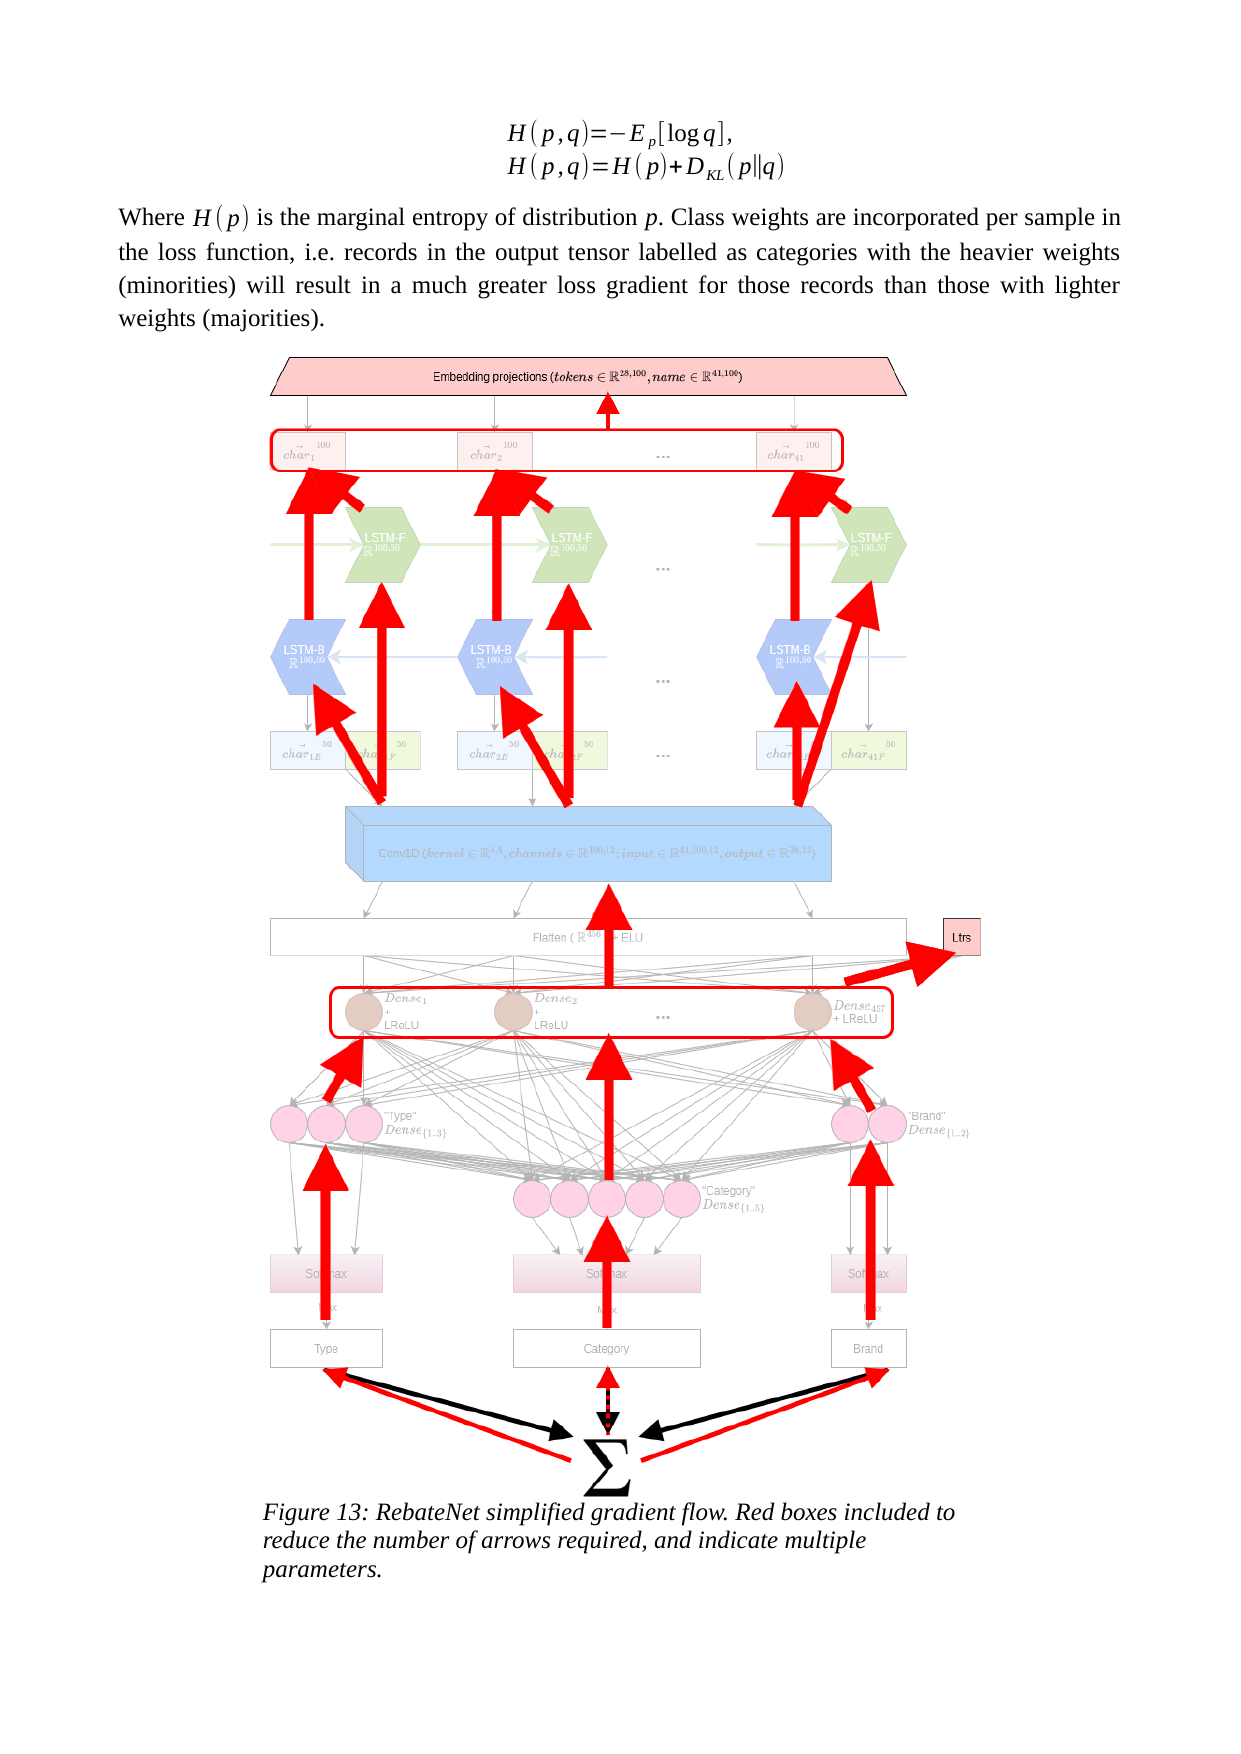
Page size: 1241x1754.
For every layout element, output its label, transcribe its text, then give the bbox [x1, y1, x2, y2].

text Where is the marginal entropy of distribution p. Class weights are incorporated per sample in the loss function, i.e. records in the output tensor labelled as categories with the heavier weights (minorities) will result in a much greater loss gradient for those records than those with lighter weights (majorities). [118, 202, 1122, 332]
picture [262, 357, 981, 1497]
text Figure 13: RebateNet simplified gradient flow. Red boxes included to reduce the number of arrows required, and indicate multiple parameters. [263, 1497, 981, 1583]
